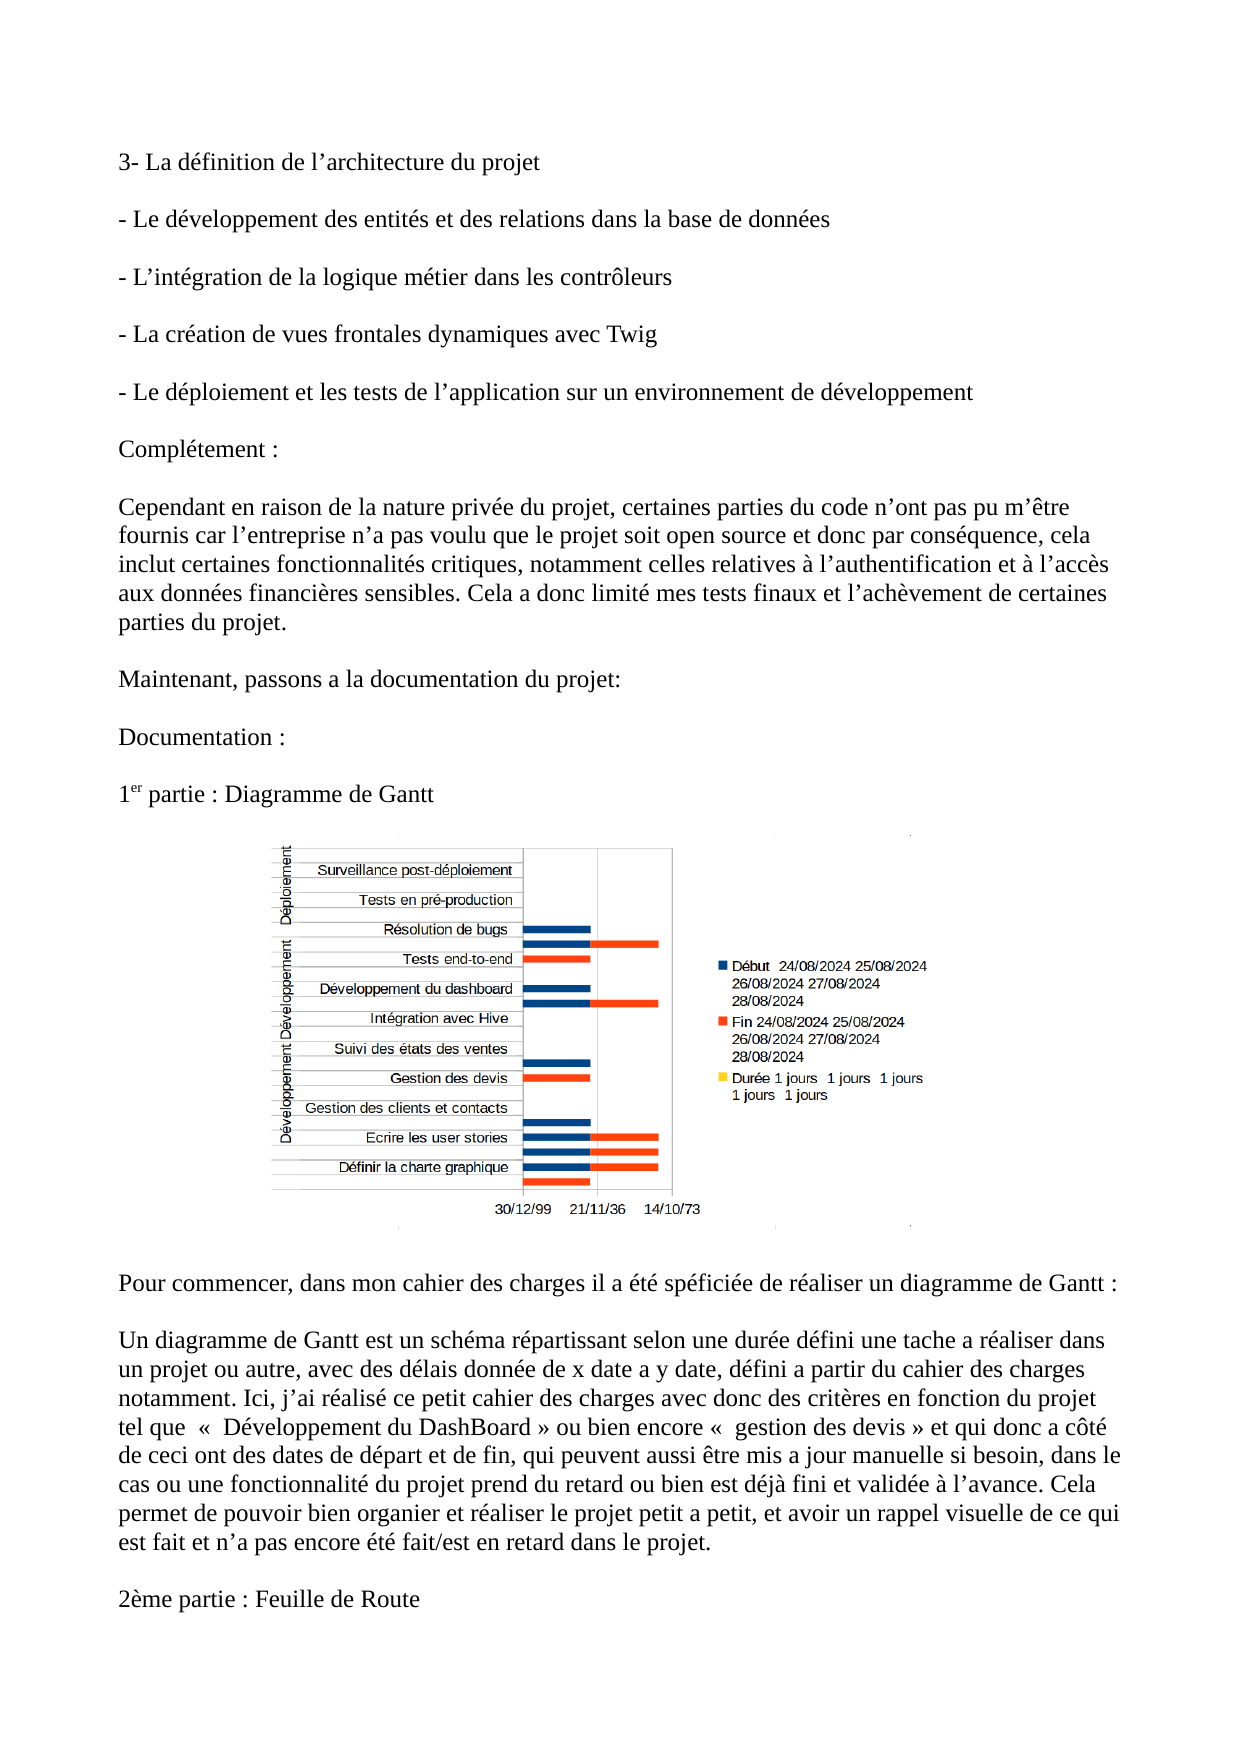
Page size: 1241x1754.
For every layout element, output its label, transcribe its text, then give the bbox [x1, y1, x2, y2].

text Documentation : [118, 722, 1122, 751]
text Cependant en raison de la nature privée du projet, certaines parties du code n’ont pas pu m’être fournis car l’entreprise n’a pas voulu que le projet soit open source et donc par conséquence, cela inclut certaines fonctionnalités critiques, notamment celles relatives à l’authentification et à l’accès aux données financières sensibles. Cela a donc limité mes tests finaux et l’achèvement de certaines parties du projet. [118, 492, 1122, 636]
text Un diagramme de Gantt est un schéma répartissant selon une durée défini une tache a réaliser dans un projet ou autre, avec des délais donnée de x date a y date, défini a partir du cahier des charges notamment. Ici, j’ai réalisé ce petit cahier des charges avec donc des critères en fonction du projet tel que « Développement du DashBoard » ou bien encore « gestion des devis » et qui donc a côté de ceci ont des dates de départ et de fin, qui peuvent aussi être mis a jour manuelle si besoin, dans le cas ou une fonctionnalité du projet prend du retard ou bien est déjà fini et validée à l’avance. Cela permet de pouvoir bien organier et réaliser le projet petit a petit, et avoir un rappel visuelle de ce qui est fait et n’a pas encore été fait/est en retard dans le projet. [118, 1297, 1122, 1556]
text 3- La définition de l’architecture du projet [118, 147, 1122, 176]
picture [265, 835, 940, 1229]
text 1er partie : Diagramme de Gantt [118, 779, 1122, 808]
text - Le déploiement et les tests de l’application sur un environnement de développement [118, 377, 1122, 406]
text Complétement : [118, 434, 1122, 463]
text - La création de vues frontales dynamiques avec Twig [118, 319, 1122, 348]
text - Le développement des entités et des relations dans la base de données [118, 204, 1122, 233]
text 2ème partie : Feuille de Route [118, 1584, 1122, 1613]
text Pour commencer, dans mon cahier des charges il a été spéficiée de réaliser un diagramme de Gantt : [118, 1268, 1122, 1297]
text Maintenant, passons a la documentation du projet: [118, 664, 1122, 693]
text - L’intégration de la logique métier dans les contrôleurs [118, 262, 1122, 291]
